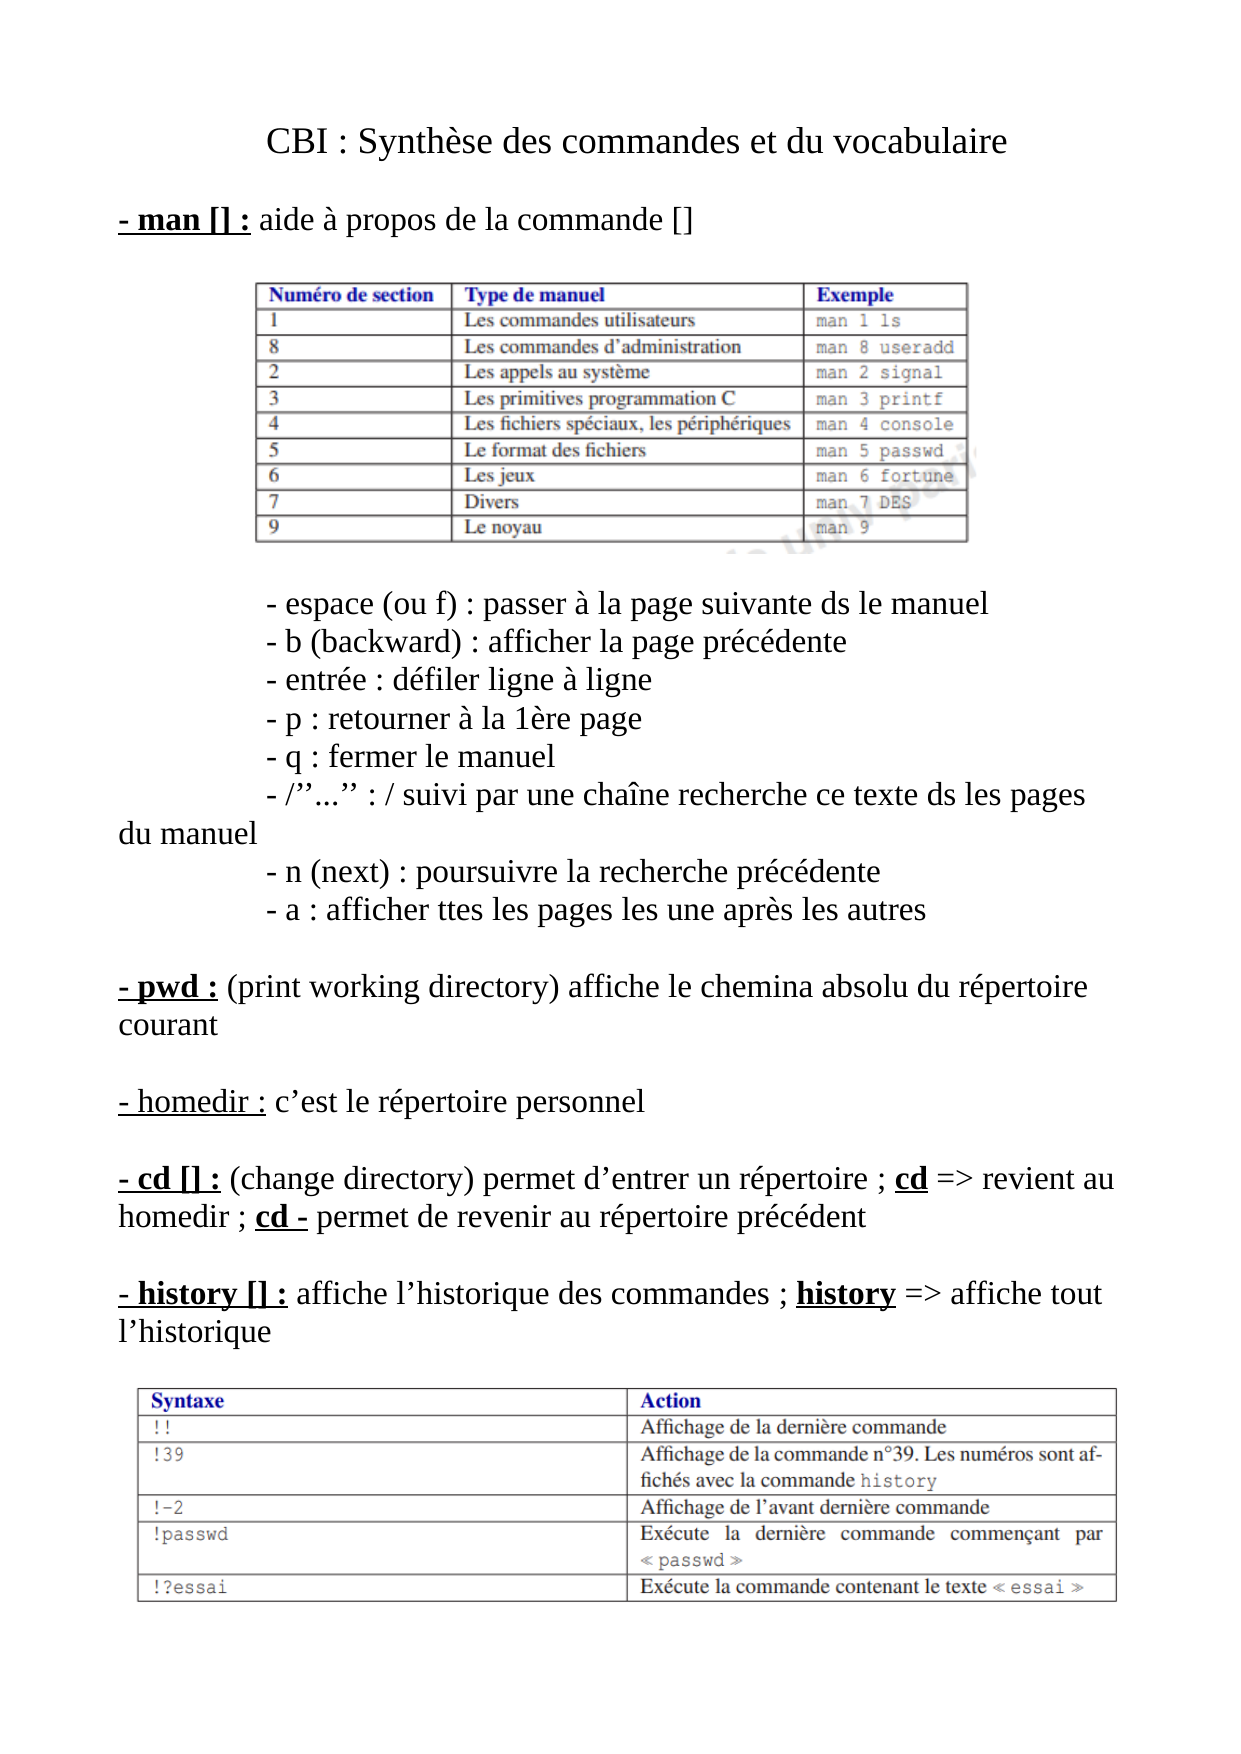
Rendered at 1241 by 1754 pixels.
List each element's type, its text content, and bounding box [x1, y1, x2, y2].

text - cd [] : (change directory) permet d’entrer un répertoire ; cd => revient au homedir ; cd - permet de revenir au répertoire précédent [118, 1158, 1122, 1234]
text CBI : Synthèse des commandes et du vocabulaire [118, 118, 1122, 161]
text - a : afficher ttes les pages les une après les autres [118, 889, 1122, 928]
text - man [] : aide à propos de la commande [] [118, 199, 1122, 238]
text - q : fermer le manuel [118, 736, 1122, 774]
picture [243, 275, 977, 554]
text - history [] : affiche l’historique des commandes ; history => affiche tout l’historique [118, 1273, 1122, 1349]
text - /’’...’’ : / suivi par une chaîne recherche ce texte ds les pages du manuel [118, 774, 1122, 851]
text - pwd : (print working directory) affiche le chemina absolu du répertoire courant [118, 966, 1122, 1043]
text - espace (ou f) : passer à la page suivante ds le manuel [118, 583, 1122, 621]
text - p : retourner à la 1ère page [118, 698, 1122, 736]
text - homedir : c’est le répertoire personnel [118, 1081, 1122, 1119]
text - b (backward) : afficher la page précédente [118, 621, 1122, 659]
picture [126, 1376, 1130, 1617]
text - entrée : défiler ligne à ligne [118, 659, 1122, 698]
text - n (next) : poursuivre la recherche précédente [118, 851, 1122, 889]
